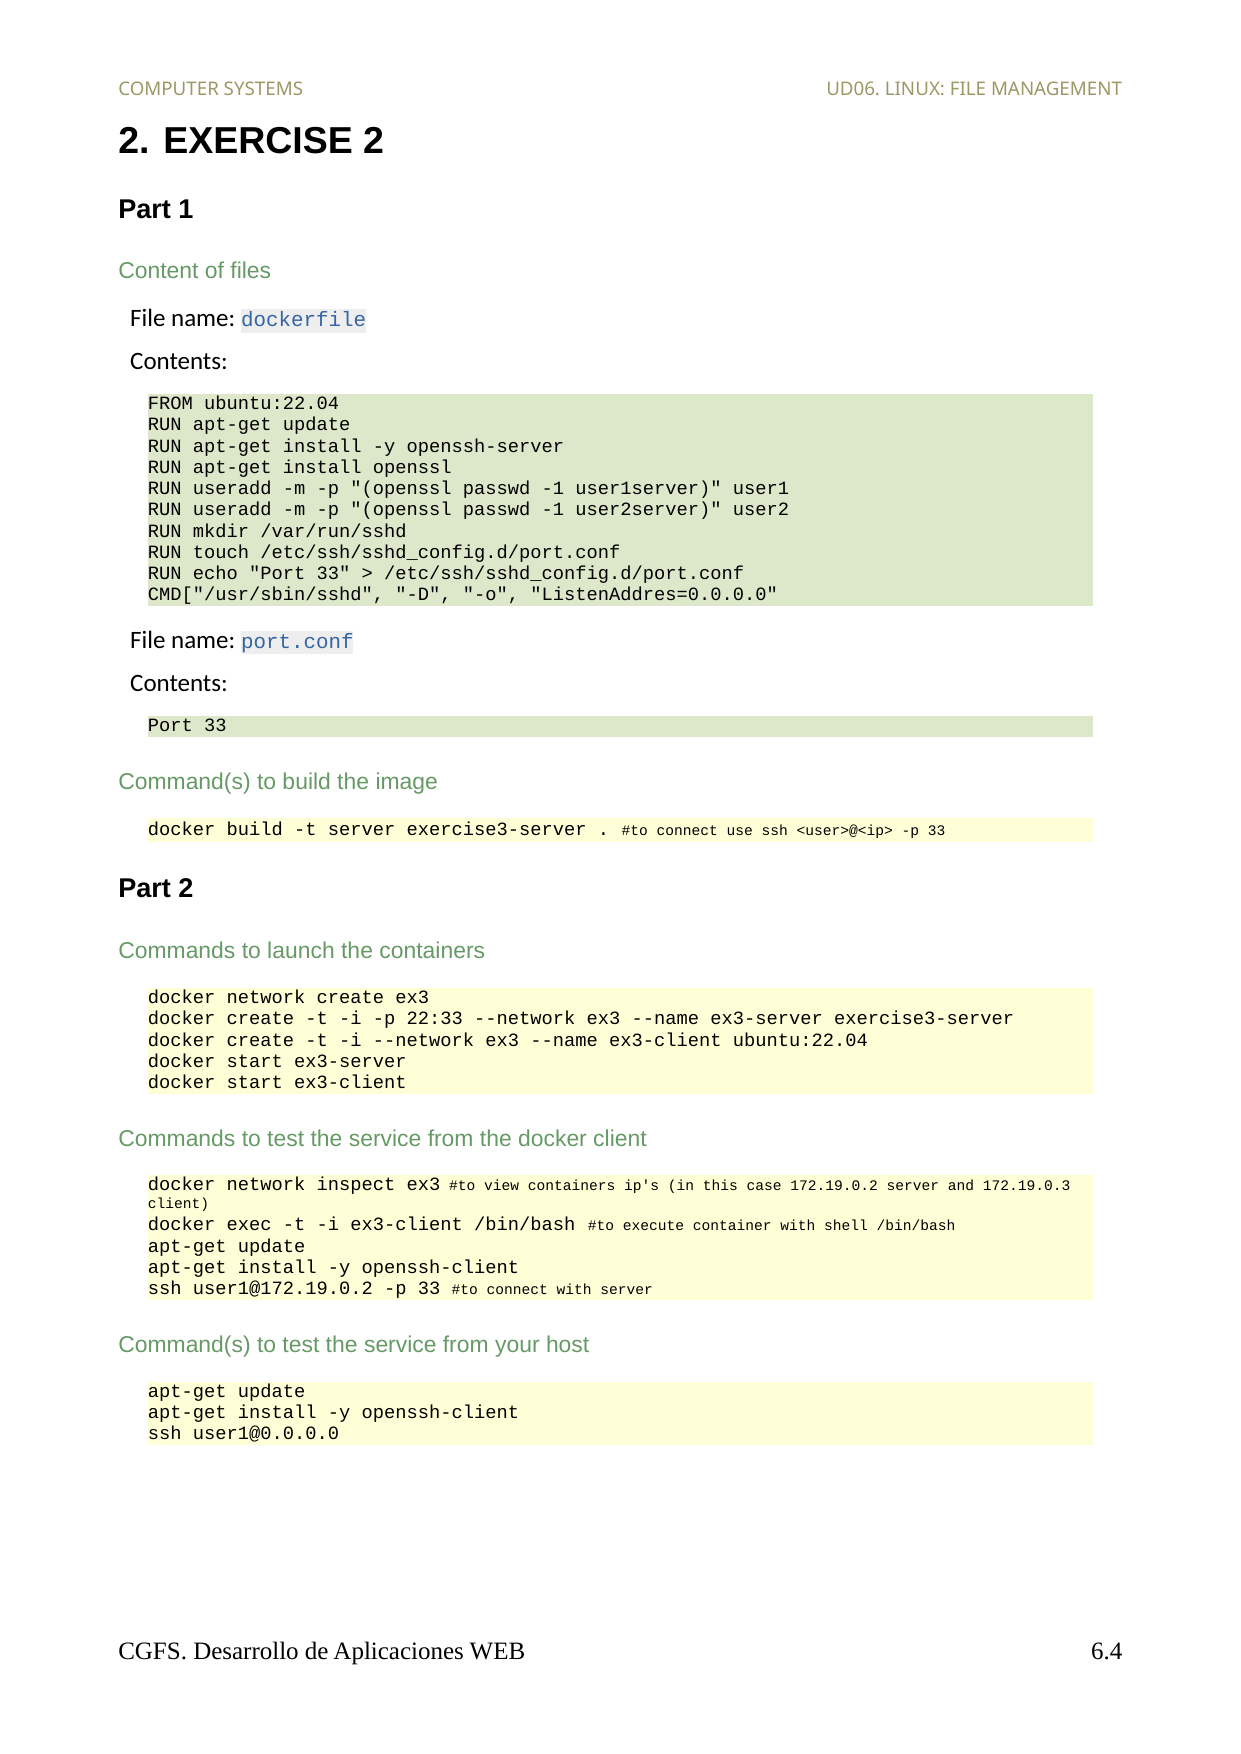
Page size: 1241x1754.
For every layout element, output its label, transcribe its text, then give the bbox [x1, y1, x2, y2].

text apt-get install -y openssh-client [148, 1258, 1093, 1279]
text File name: port.conf [118, 624, 1122, 654]
text RUN useradd -m -p "(openssl passwd -1 user2server)" user2 [148, 500, 1093, 521]
text docker start ex3-server [148, 1052, 1093, 1073]
text File name: dockerfile [118, 302, 1122, 333]
text docker create -t -i --network ex3 --name ex3-client ubuntu:22.04 [148, 1030, 1093, 1052]
text RUN useradd -m -p "(openssl passwd -1 user1server)" user1 [148, 479, 1093, 500]
text Contents: [118, 667, 1122, 697]
text docker start ex3-client [148, 1073, 1093, 1094]
text CMD["/usr/sbin/sshd", "-D", "-o", "ListenAddres=0.0.0.0" [148, 585, 1093, 606]
subtitle Part 1 [118, 193, 1122, 224]
text docker network create ex3 [148, 988, 1093, 1009]
subtitle Exercise 2 [118, 118, 1122, 161]
text ssh user1@172.19.0.2 -p 33 #to connect with server [148, 1279, 1093, 1300]
text apt-get update [148, 1237, 1093, 1258]
text Contents: [118, 345, 1122, 376]
subtitle Command(s) to test the service from your host [118, 1331, 1122, 1357]
text RUN apt-get install openssl [148, 458, 1093, 479]
subtitle Commands to test the service from the docker client [118, 1125, 1122, 1151]
text RUN apt-get update [148, 415, 1093, 436]
text FROM ubuntu:22.04 [148, 394, 1093, 415]
subtitle Command(s) to build the image [118, 768, 1122, 794]
subtitle Content of files [118, 257, 1122, 284]
subtitle Part 2 [118, 872, 1122, 904]
text apt-get install -y openssh-client [148, 1403, 1093, 1424]
text RUN echo "Port 33" > /etc/ssh/sshd_config.d/port.conf [148, 564, 1093, 585]
text docker build -t server exercise3-server . #to connect use ssh <user>@<ip> -p 33 [148, 818, 1093, 842]
subtitle Commands to launch the containers [118, 937, 1122, 964]
text docker exec -t -i ex3-client /bin/bash #to execute container with shell /bin/bash [148, 1213, 1093, 1237]
text RUN touch /etc/ssh/sshd_config.d/port.conf [148, 543, 1093, 564]
text docker create -t -i -p 22:33 --network ex3 --name ex3-server exercise3-server [148, 1009, 1093, 1030]
text RUN mkdir /var/run/sshd [148, 521, 1093, 543]
text apt-get update [148, 1382, 1093, 1403]
text ssh user1@0.0.0.0 [148, 1424, 1093, 1445]
text Port 33 [148, 716, 1093, 737]
text RUN apt-get install -y openssh-server [148, 436, 1093, 458]
text docker network inspect ex3 #to view containers ip's (in this case 172.19.0.2 server and 172.19.0.3 client) [148, 1175, 1093, 1213]
